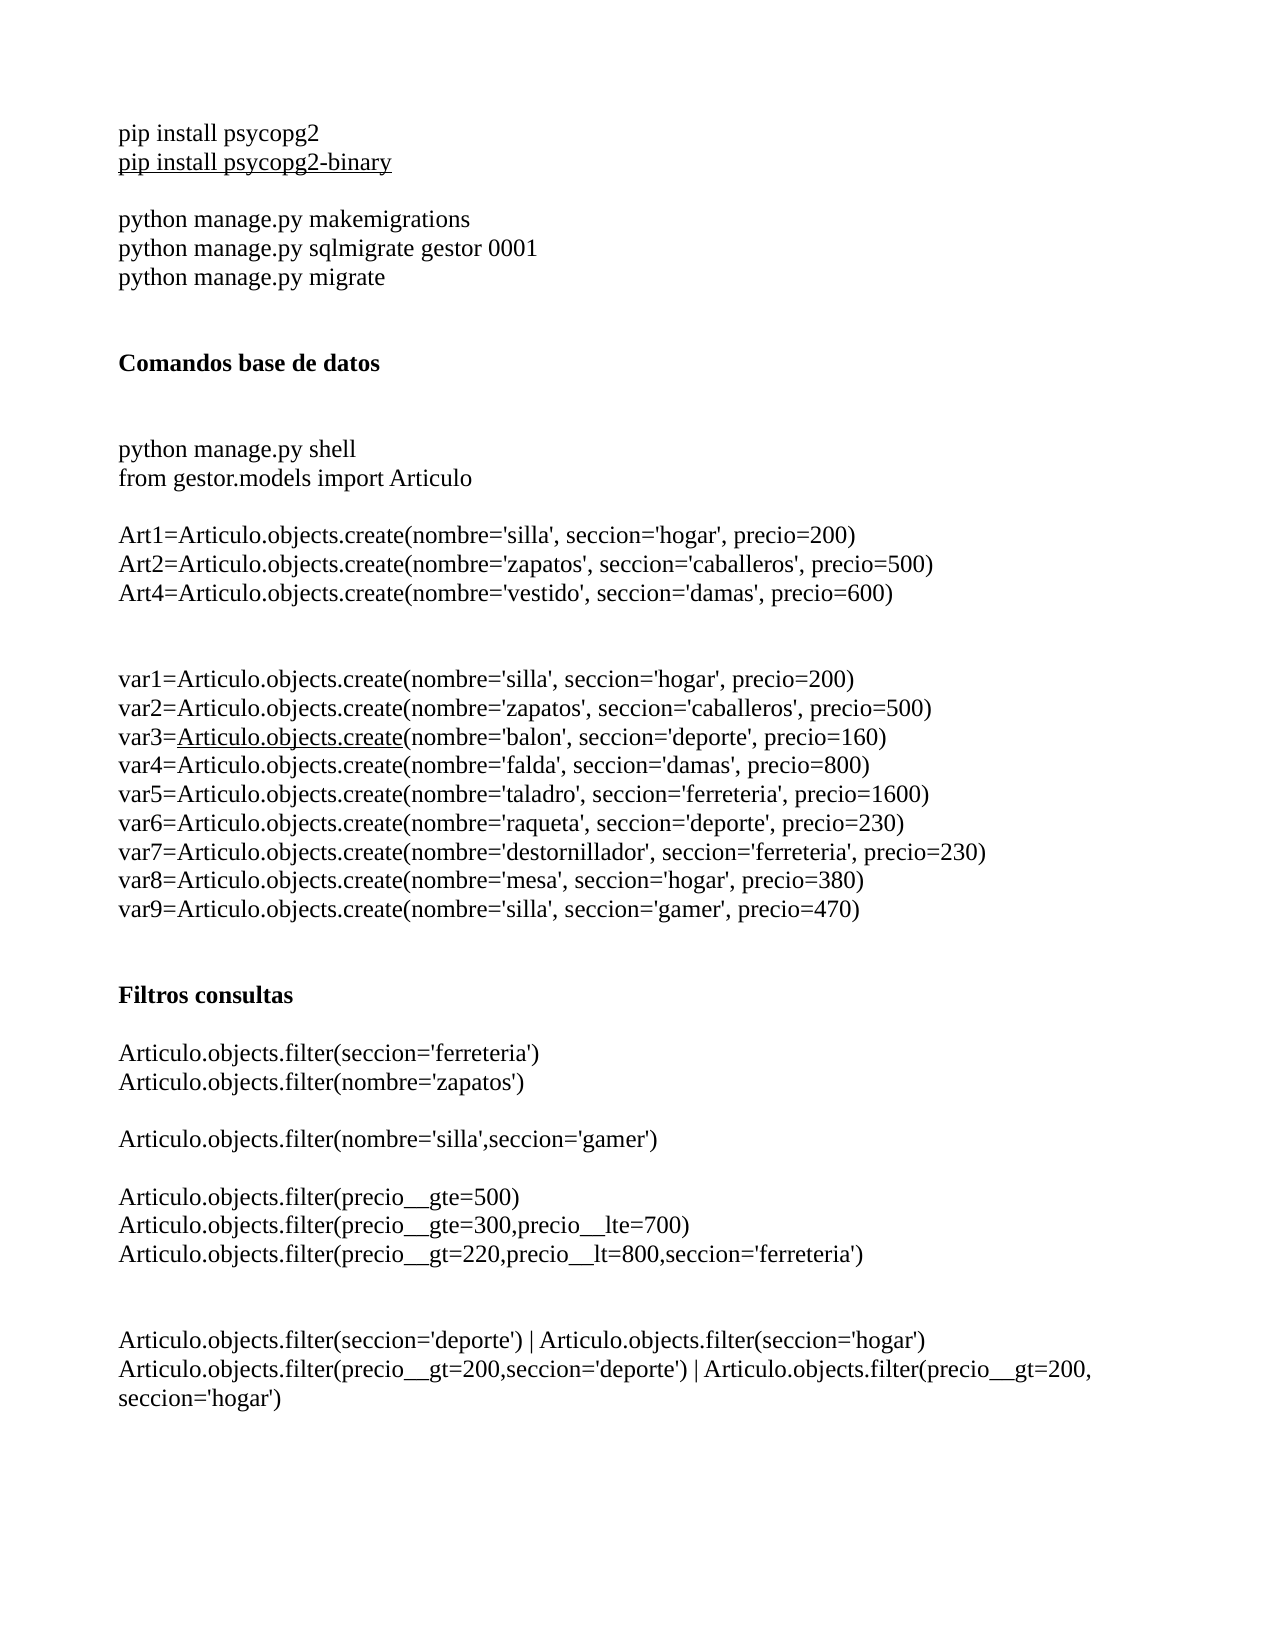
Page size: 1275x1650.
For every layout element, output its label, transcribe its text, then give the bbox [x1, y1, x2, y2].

text python manage.py migrate [118, 262, 1157, 291]
text var4=Articulo.objects.create(nombre='falda', seccion='damas', precio=800) [118, 751, 1157, 779]
text var8=Articulo.objects.create(nombre='mesa', seccion='hogar', precio=380) [118, 866, 1157, 894]
text Comandos base de datos [118, 348, 1157, 377]
text Articulo.objects.filter(precio__gte=500) [118, 1182, 1157, 1211]
text var3=Articulo.objects.create(nombre='balon', seccion='deporte', precio=160) [118, 722, 1157, 751]
text var1=Articulo.objects.create(nombre='silla', seccion='hogar', precio=200) [118, 664, 1157, 693]
text python manage.py makemigrations [118, 204, 1157, 233]
text var2=Articulo.objects.create(nombre='zapatos', seccion='caballeros', precio=500) [118, 693, 1157, 722]
text var6=Articulo.objects.create(nombre='raqueta', seccion='deporte', precio=230) [118, 808, 1157, 837]
text Art4=Articulo.objects.create(nombre='vestido', seccion='damas', precio=600) [118, 578, 1157, 607]
text Filtros consultas [118, 981, 1157, 1009]
text var9=Articulo.objects.create(nombre='silla', seccion='gamer', precio=470) [118, 894, 1157, 923]
text Art2=Articulo.objects.create(nombre='zapatos', seccion='caballeros', precio=500) [118, 549, 1157, 578]
text Art1=Articulo.objects.create(nombre='silla', seccion='hogar', precio=200) [118, 521, 1157, 549]
text Articulo.objects.filter(precio__gt=220,precio__lt=800,seccion='ferreteria') [118, 1239, 1157, 1268]
text Articulo.objects.filter(seccion='ferreteria') [118, 1038, 1157, 1067]
text from gestor.models import Articulo [118, 463, 1157, 492]
text Articulo.objects.filter(seccion='deporte') | Articulo.objects.filter(seccion='hogar') [118, 1326, 1157, 1354]
text Articulo.objects.filter(nombre='zapatos') [118, 1067, 1157, 1096]
text var5=Articulo.objects.create(nombre='taladro', seccion='ferreteria', precio=1600) [118, 779, 1157, 808]
text pip install psycopg2 [118, 118, 1157, 147]
text python manage.py sqlmigrate gestor 0001 [118, 233, 1157, 262]
text Articulo.objects.filter(precio__gte=300,precio__lte=700) [118, 1211, 1157, 1239]
text Articulo.objects.filter(nombre='silla',seccion='gamer') [118, 1124, 1157, 1153]
text Articulo.objects.filter(precio__gt=200,seccion='deporte') | Articulo.objects.filter(precio__gt=200, seccion='hogar') [118, 1354, 1157, 1412]
text var7=Articulo.objects.create(nombre='destornillador', seccion='ferreteria', precio=230) [118, 837, 1157, 866]
text pip install psycopg2-binary [118, 147, 1157, 176]
text python manage.py shell [118, 434, 1157, 463]
